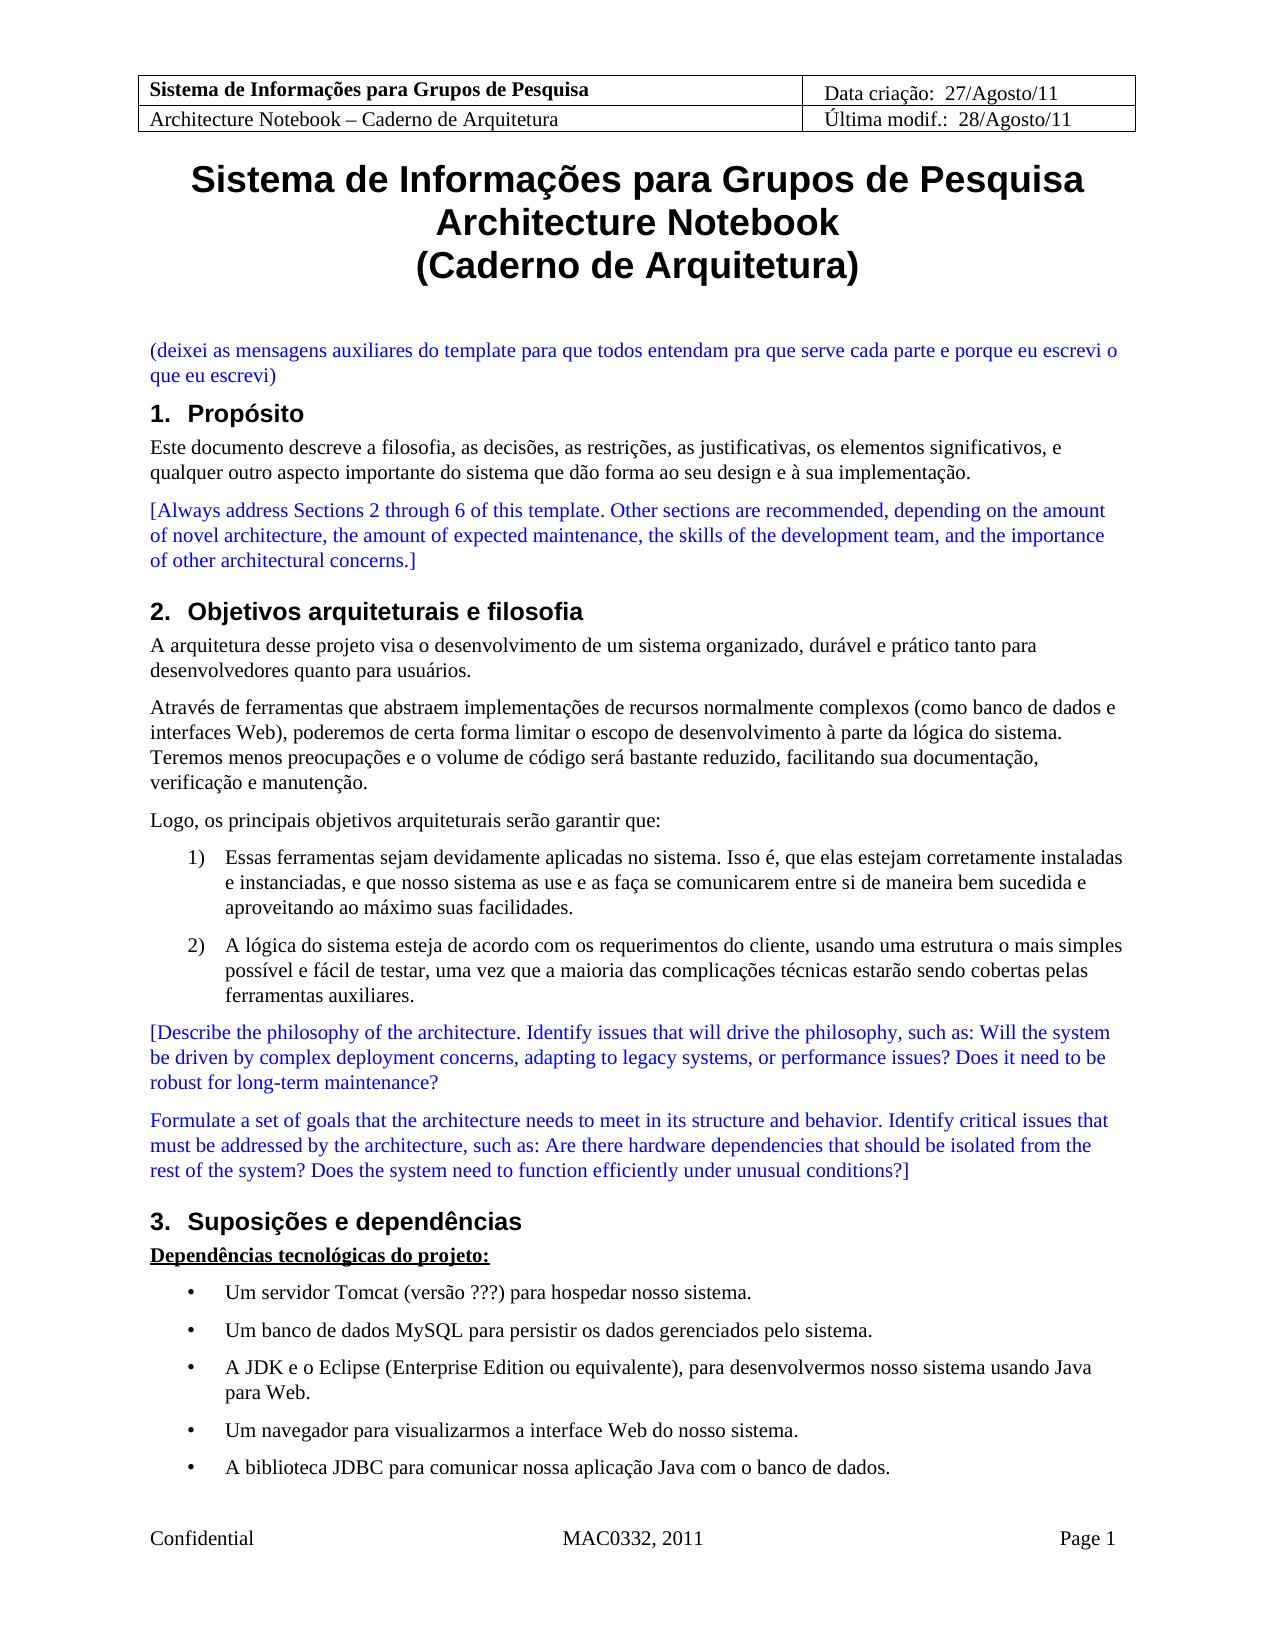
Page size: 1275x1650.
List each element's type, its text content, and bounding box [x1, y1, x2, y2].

text A arquitetura desse projeto visa o desenvolvimento de um sistema organizado, durável e prático tanto para desenvolvedores quanto para usuários. [150, 632, 1125, 682]
list A biblioteca JDBC para comunicar nossa aplicação Java com o banco de dados. [187, 1454, 1125, 1479]
list Um navegador para visualizarmos a interface Web do nosso sistema. [187, 1417, 1125, 1442]
subtitle Objetivos arquiteturais e filosofia [150, 597, 1125, 625]
text [Describe the philosophy of the architecture. Identify issues that will drive the philosophy, such as: Will the system be driven by complex deployment concerns, adapting to legacy systems, or performance issues? Does it need to be robust for long-term maintenance? [150, 1019, 1125, 1094]
text Dependências tecnológicas do projeto: [150, 1242, 1125, 1267]
list Um banco de dados MySQL para persistir os dados gerenciados pelo sistema. [187, 1317, 1125, 1342]
list A lógica do sistema esteja de acordo com os requerimentos do cliente, usando uma estrutura o mais simples possível e fácil de testar, uma vez que a maioria das complicações técnicas estarão sendo cobertas pelas ferramentas auxiliares. [187, 932, 1125, 1007]
title Sistema de Informações para Grupos de Pesquisa [150, 157, 1125, 200]
subtitle Propósito [150, 399, 1125, 428]
list Um servidor Tomcat (versão ???) para hospedar nosso sistema. [187, 1279, 1125, 1304]
text Através de ferramentas que abstraem implementações de recursos normalmente complexos (como banco de dados e interfaces Web), poderemos de certa forma limitar o escopo de desenvolvimento à parte da lógica do sistema. Teremos menos preocupações e o volume de código será bastante reduzido, facilitando sua documentação, verificação e manutenção. [150, 694, 1125, 794]
text Logo, os principais objetivos arquiteturais serão garantir que: [150, 807, 1125, 832]
text (deixei as mensagens auxiliares do template para que todos entendam pra que serve cada parte e porque eu escrevi o que eu escrevi) [150, 337, 1125, 387]
text [Always address Sections 2 through 6 of this template. Other sections are recommended, depending on the amount of novel architecture, the amount of expected maintenance, the skills of the development team, and the importance of other architectural concerns.] [150, 497, 1125, 572]
text Formulate a set of goals that the architecture needs to meet in its structure and behavior. Identify critical issues that must be addressed by the architecture, such as: Are there hardware dependencies that should be isolated from the rest of the system? Does the system need to function efficiently under unusual conditions?] [150, 1107, 1125, 1182]
list A JDK e o Eclipse (Enterprise Edition ou equivalente), para desenvolvermos nosso sistema usando Java para Web. [187, 1354, 1125, 1404]
subtitle Suposições e dependências [150, 1207, 1125, 1235]
title (Caderno de Arquitetura) [150, 243, 1125, 287]
title Architecture Notebook [150, 200, 1125, 243]
list Essas ferramentas sejam devidamente aplicadas no sistema. Isso é, que elas estejam corretamente instaladas e instanciadas, e que nosso sistema as use e as faça se comunicarem entre si de maneira bem sucedida e aproveitando ao máximo suas facilidades. [187, 844, 1125, 919]
text Este documento descreve a filosofia, as decisões, as restrições, as justificativas, os elementos significativos, e qualquer outro aspecto importante do sistema que dão forma ao seu design e à sua implementação. [150, 434, 1125, 484]
